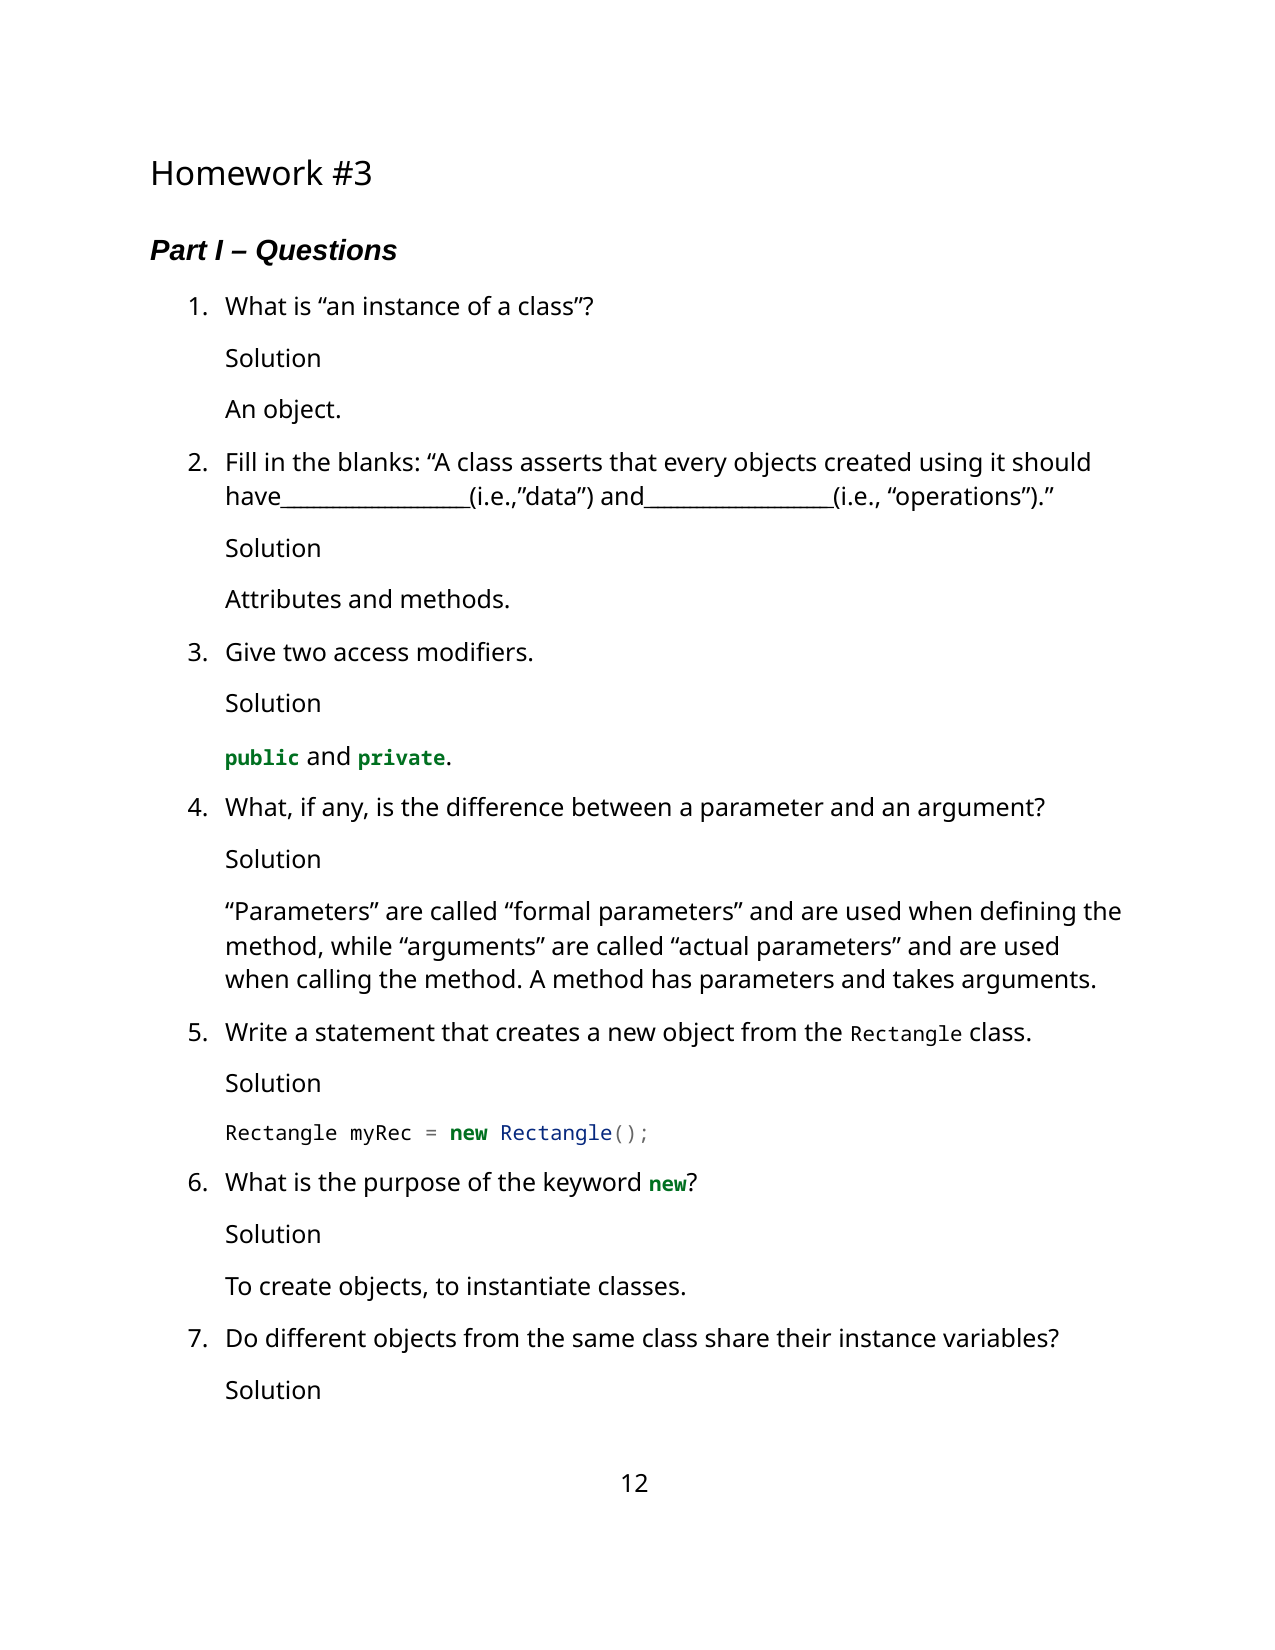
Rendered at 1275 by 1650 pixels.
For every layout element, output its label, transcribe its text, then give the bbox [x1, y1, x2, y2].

list Write a statement that creates a new object from the Rectangle class. [187, 1014, 1125, 1048]
list Solution [187, 1066, 1125, 1100]
list What, if any, is the difference between a parameter and an argument? [187, 790, 1125, 824]
list What is “an instance of a class”? [187, 288, 1125, 322]
list “Parameters” are called “formal parameters” and are used when defining the method, while “arguments” are called “actual parameters” and are used when calling the method. A method has parameters and takes arguments. [187, 894, 1125, 996]
list public and private. [187, 738, 1125, 772]
list Solution [187, 1372, 1125, 1406]
list To create objects, to instantiate classes. [187, 1268, 1125, 1302]
list Give two access modifiers. [187, 634, 1125, 668]
list Solution [187, 842, 1125, 876]
list Solution [187, 1216, 1125, 1251]
list Solution [187, 686, 1125, 720]
list Rectangle myRec = new Rectangle(); [187, 1118, 1125, 1147]
subtitle Part I – Questions [150, 233, 1125, 267]
list An object. [187, 392, 1125, 426]
list Attributes and methods. [187, 582, 1125, 616]
subtitle Homework #3 [150, 150, 1125, 196]
list Fill in the blanks: “A class asserts that every objects created using it should have ͟ ͟ ͟ ͟ ͟ ͟ ͟ ͟ ͟ ͟ ͟ ͟ ͟ ͟ ͟ ͟ ͟ ͟ ͟ ͟ ͟ ͟ ͟ ͟ ͟ ͟ ͟ ͟ (i.e.,”data”) and ͟ ͟ ͟ ͟ ͟ ͟ ͟ ͟ ͟ ͟ ͟ ͟ ͟ ͟ ͟ ͟ ͟ ͟ ͟ ͟ ͟ ͟ ͟ ͟ ͟ ͟ ͟ ͟ (i.e., “operations”).” [187, 444, 1125, 512]
list What is the purpose of the keyword new? [187, 1164, 1125, 1198]
list Solution [187, 340, 1125, 374]
list Solution [187, 530, 1125, 564]
list Do different objects from the same class share their instance variables? [187, 1320, 1125, 1354]
